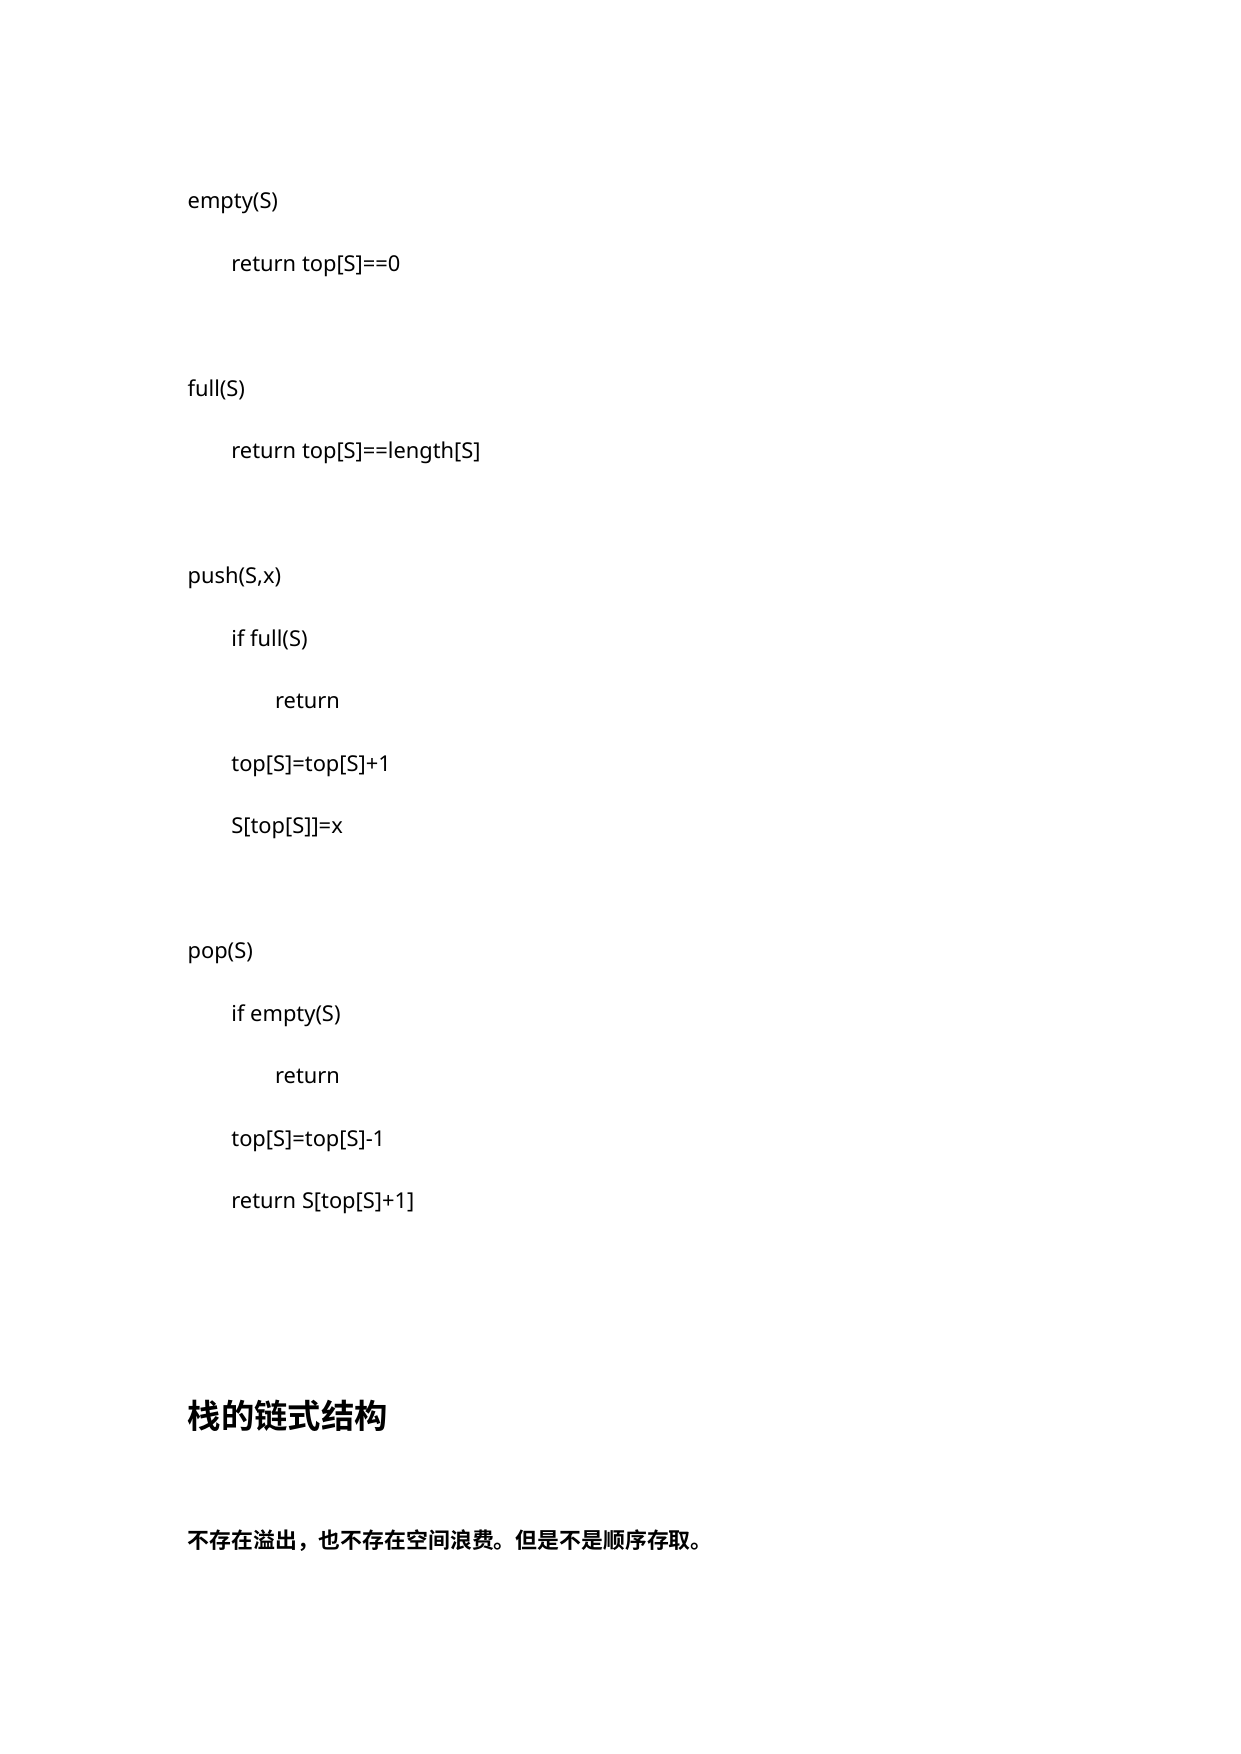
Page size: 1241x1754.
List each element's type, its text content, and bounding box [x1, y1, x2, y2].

text return S[top[S]+1] [187, 1158, 1053, 1221]
text if empty(S) [187, 971, 1053, 1033]
text pop(S) [187, 908, 1053, 971]
text push(S,x) [187, 533, 1053, 596]
text full(S) [187, 346, 1053, 408]
subtitle 栈的链式结构 [187, 1373, 1053, 1435]
text return top[S]==0 [187, 221, 1053, 283]
text top[S]=top[S]+1 [187, 721, 1053, 783]
text if full(S) [187, 596, 1053, 658]
text top[S]=top[S]-1 [187, 1096, 1053, 1158]
text return top[S]==length[S] [187, 408, 1053, 471]
text return [231, 1033, 1053, 1096]
text S[top[S]]=x [187, 783, 1053, 846]
text empty(S) [187, 158, 1053, 221]
text return [231, 658, 1053, 721]
text 不存在溢出，也不存在空间浪费。但是不是顺序存取。 [187, 1497, 1053, 1559]
